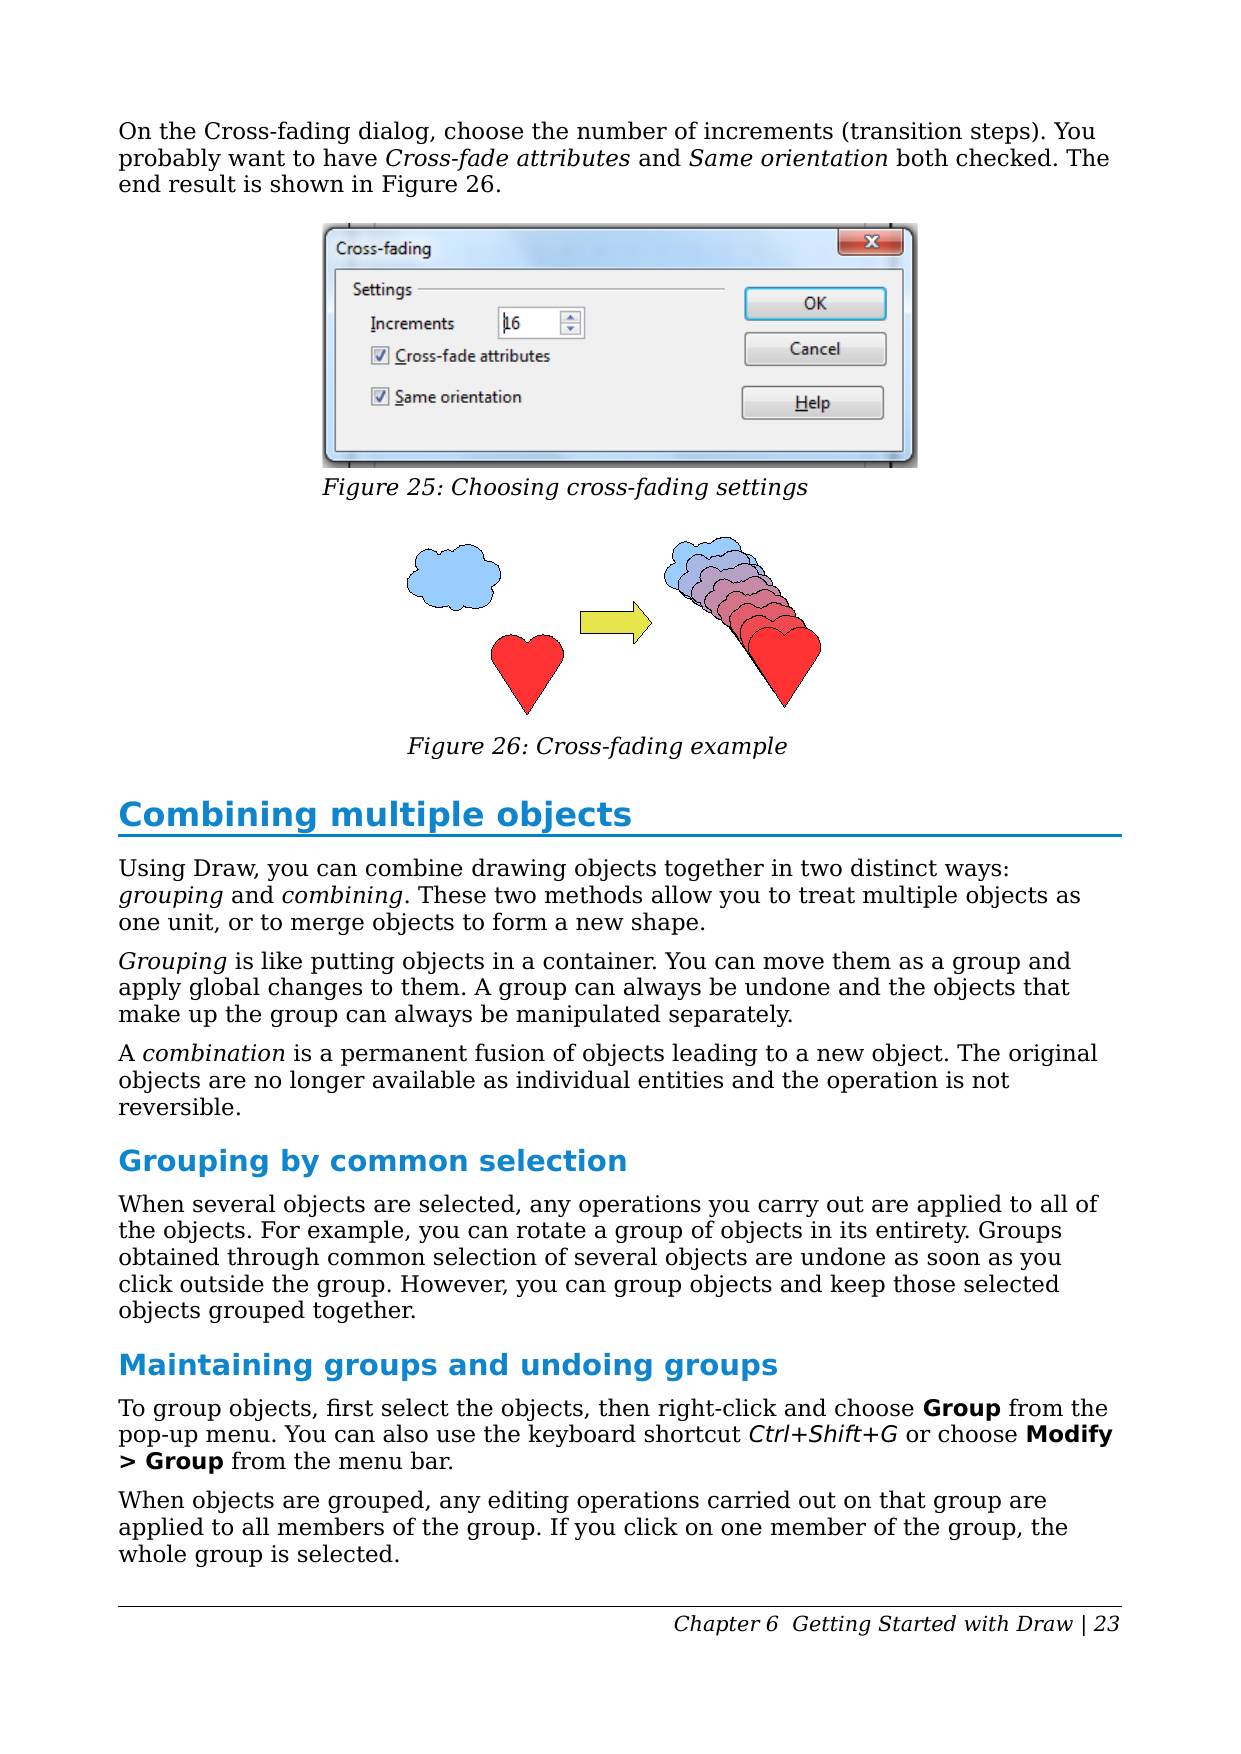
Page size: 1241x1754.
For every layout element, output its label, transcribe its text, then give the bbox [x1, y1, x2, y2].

text Figure 25: Choosing cross-fading settings [322, 474, 918, 501]
subtitle Combining multiple objects [118, 796, 1122, 834]
text On the Cross-fading dialog, choose the number of increments (transition steps). You probably want to have Cross-fade attributes and Same orientation both checked. The end result is shown in Figure 26. [118, 118, 1122, 198]
text Using Draw, you can combine drawing objects together in two distinct ways: grouping and combining. These two methods allow you to treat multiple objects as one unit, or to merge objects to form a new shape. [118, 855, 1122, 935]
text When objects are grouped, any editing operations carried out on that group are applied to all members of the group. If you click on one member of the group, the whole group is selected. [118, 1487, 1122, 1567]
text Figure 26: Cross-fading example [407, 733, 833, 759]
text Grouping is like putting objects in a container. You can move them as a group and apply global changes to them. A group can always be undone and the objects that make up the group can always be manipulated separately. [118, 948, 1122, 1028]
text To group objects, first select the objects, then right-click and choose Group from the pop-up menu. You can also use the keyboard shortcut Ctrl+Shift+G or choose Modify > Group from the menu bar. [118, 1395, 1122, 1475]
text When several objects are selected, any operations you carry out are applied to all of the objects. For example, you can rotate a group of objects in its entirety. Groups obtained through common selection of several objects are undone as soon as you click outside the group. However, you can group objects and keep those selected objects grouped together. [118, 1191, 1122, 1324]
text A combination is a permanent fusion of objects leading to a new object. The original objects are no longer available as individual entities and the operation is not reversible. [118, 1040, 1122, 1120]
subtitle Grouping by common selection [118, 1145, 1122, 1179]
subtitle Maintaining groups and undoing groups [118, 1349, 1122, 1383]
picture [322, 223, 918, 468]
